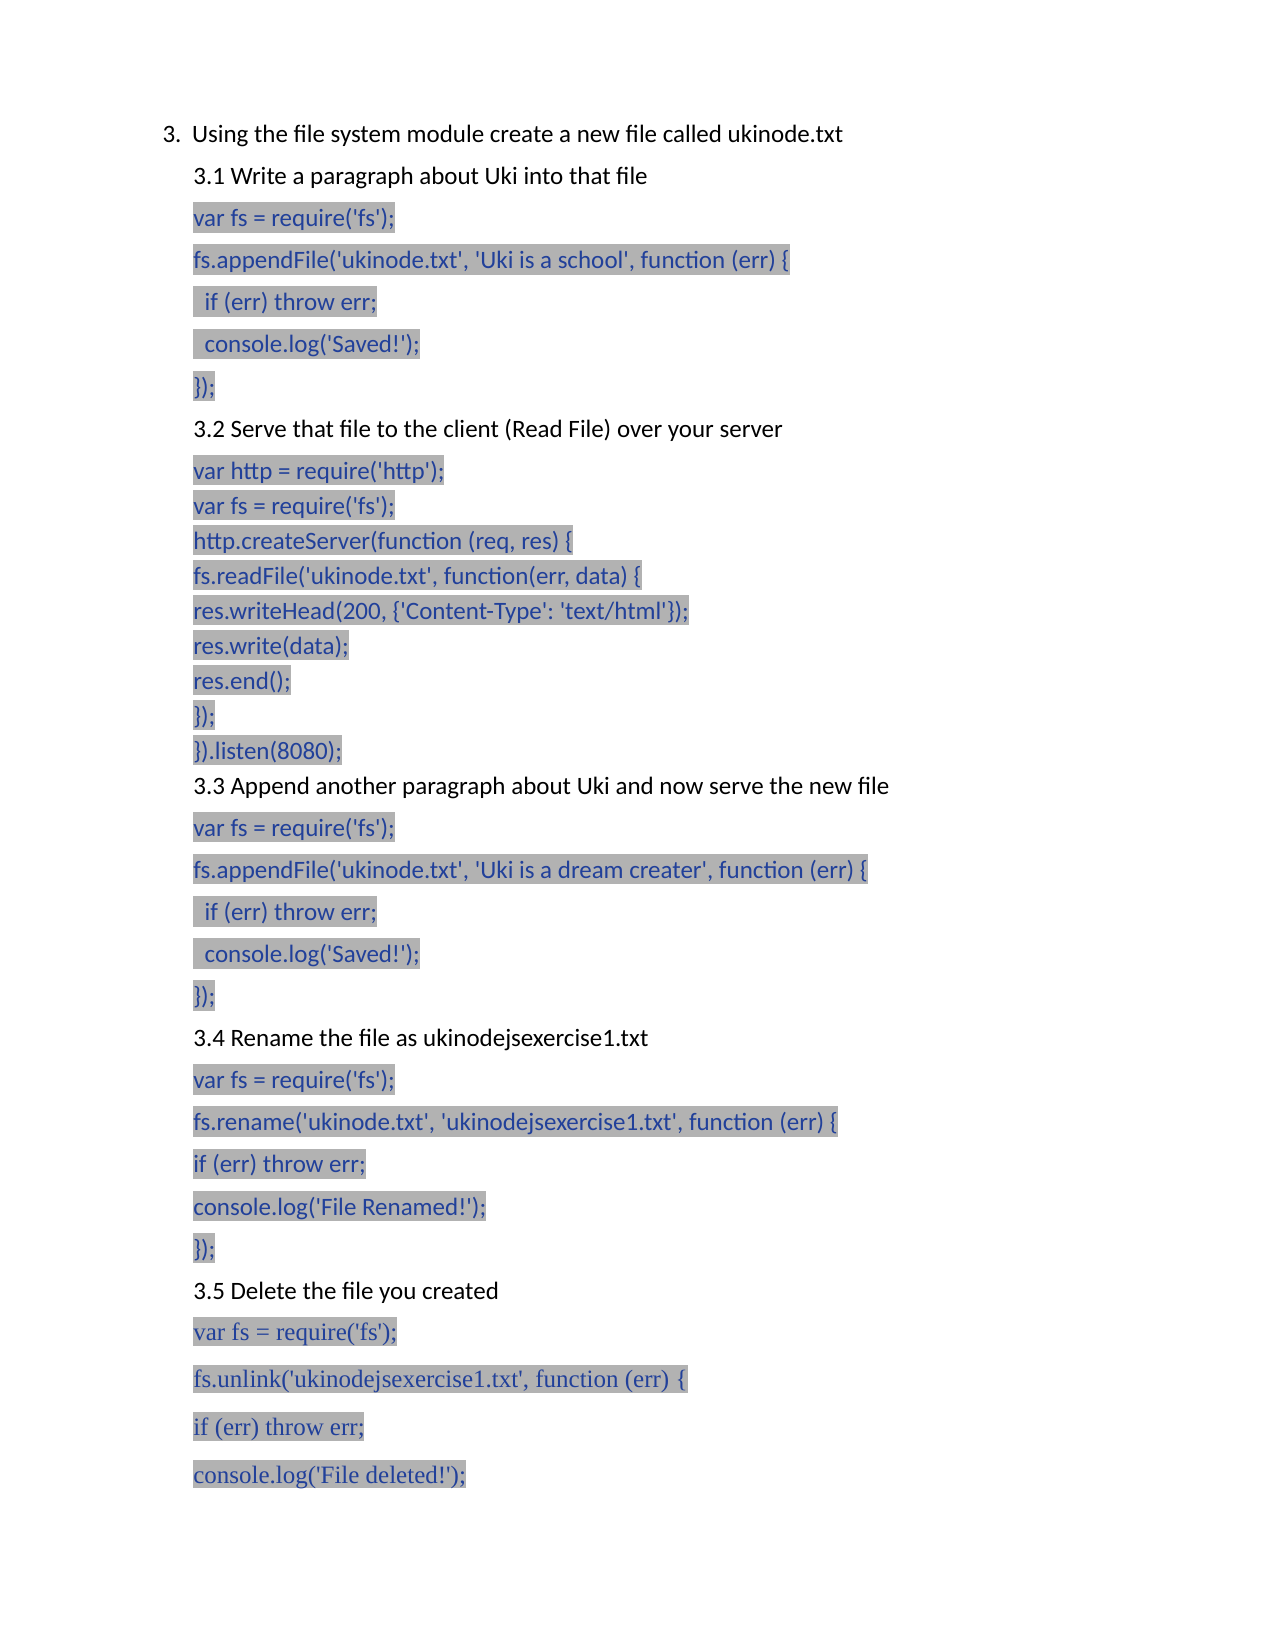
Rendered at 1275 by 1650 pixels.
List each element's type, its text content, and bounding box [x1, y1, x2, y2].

text 3.1 Write a paragraph about Uki into that file [193, 160, 1157, 191]
text 3.5 Delete the file you created [193, 1275, 1157, 1305]
text }); [193, 980, 1157, 1011]
text console.log('Saved!'); [193, 938, 1157, 969]
text var fs = require('fs'); [193, 490, 1157, 520]
text fs.rename('ukinode.txt', 'ukinodejsexercise1.txt', function (err) { [193, 1106, 1157, 1137]
text if (err) throw err; [193, 286, 1157, 317]
text }); [193, 700, 1157, 730]
text var fs = require('fs'); [193, 202, 1157, 233]
text res.end(); [193, 665, 1157, 695]
list Using the file system module create a new file called ukinode.txt [162, 118, 1157, 149]
text if (err) throw err; [193, 896, 1157, 927]
text 3.3 Append another paragraph about Uki and now serve the new file [193, 770, 1157, 800]
text var fs = require('fs'); [193, 812, 1157, 842]
list console.log('File deleted!'); [156, 1460, 1157, 1488]
list var fs = require('fs'); [156, 1317, 1157, 1346]
text var fs = require('fs'); [193, 1064, 1157, 1095]
text console.log('Saved!'); [193, 328, 1157, 359]
text res.write(data); [193, 630, 1157, 660]
text fs.readFile('ukinode.txt', function(err, data) { [193, 560, 1157, 590]
text if (err) throw err; [193, 1148, 1157, 1179]
text fs.appendFile('ukinode.txt', 'Uki is a dream creater', function (err) { [193, 854, 1157, 884]
text var http = require('http'); [193, 455, 1157, 485]
text }).listen(8080); [193, 735, 1157, 765]
list if (err) throw err; [156, 1412, 1157, 1441]
text console.log('File Renamed!'); [193, 1191, 1157, 1221]
text }); [193, 371, 1157, 401]
list fs.unlink('ukinodejsexercise1.txt', function (err) { [156, 1364, 1157, 1393]
text res.writeHead(200, {'Content-Type': 'text/html'}); [193, 595, 1157, 625]
text }); [193, 1233, 1157, 1263]
text 3.4 Rename the file as ukinodejsexercise1.txt [193, 1022, 1157, 1053]
text fs.appendFile('ukinode.txt', 'Uki is a school', function (err) { [193, 244, 1157, 275]
text 3.2 Serve that file to the client (Read File) over your server [193, 413, 1157, 443]
text http.createServer(function (req, res) { [193, 525, 1157, 555]
